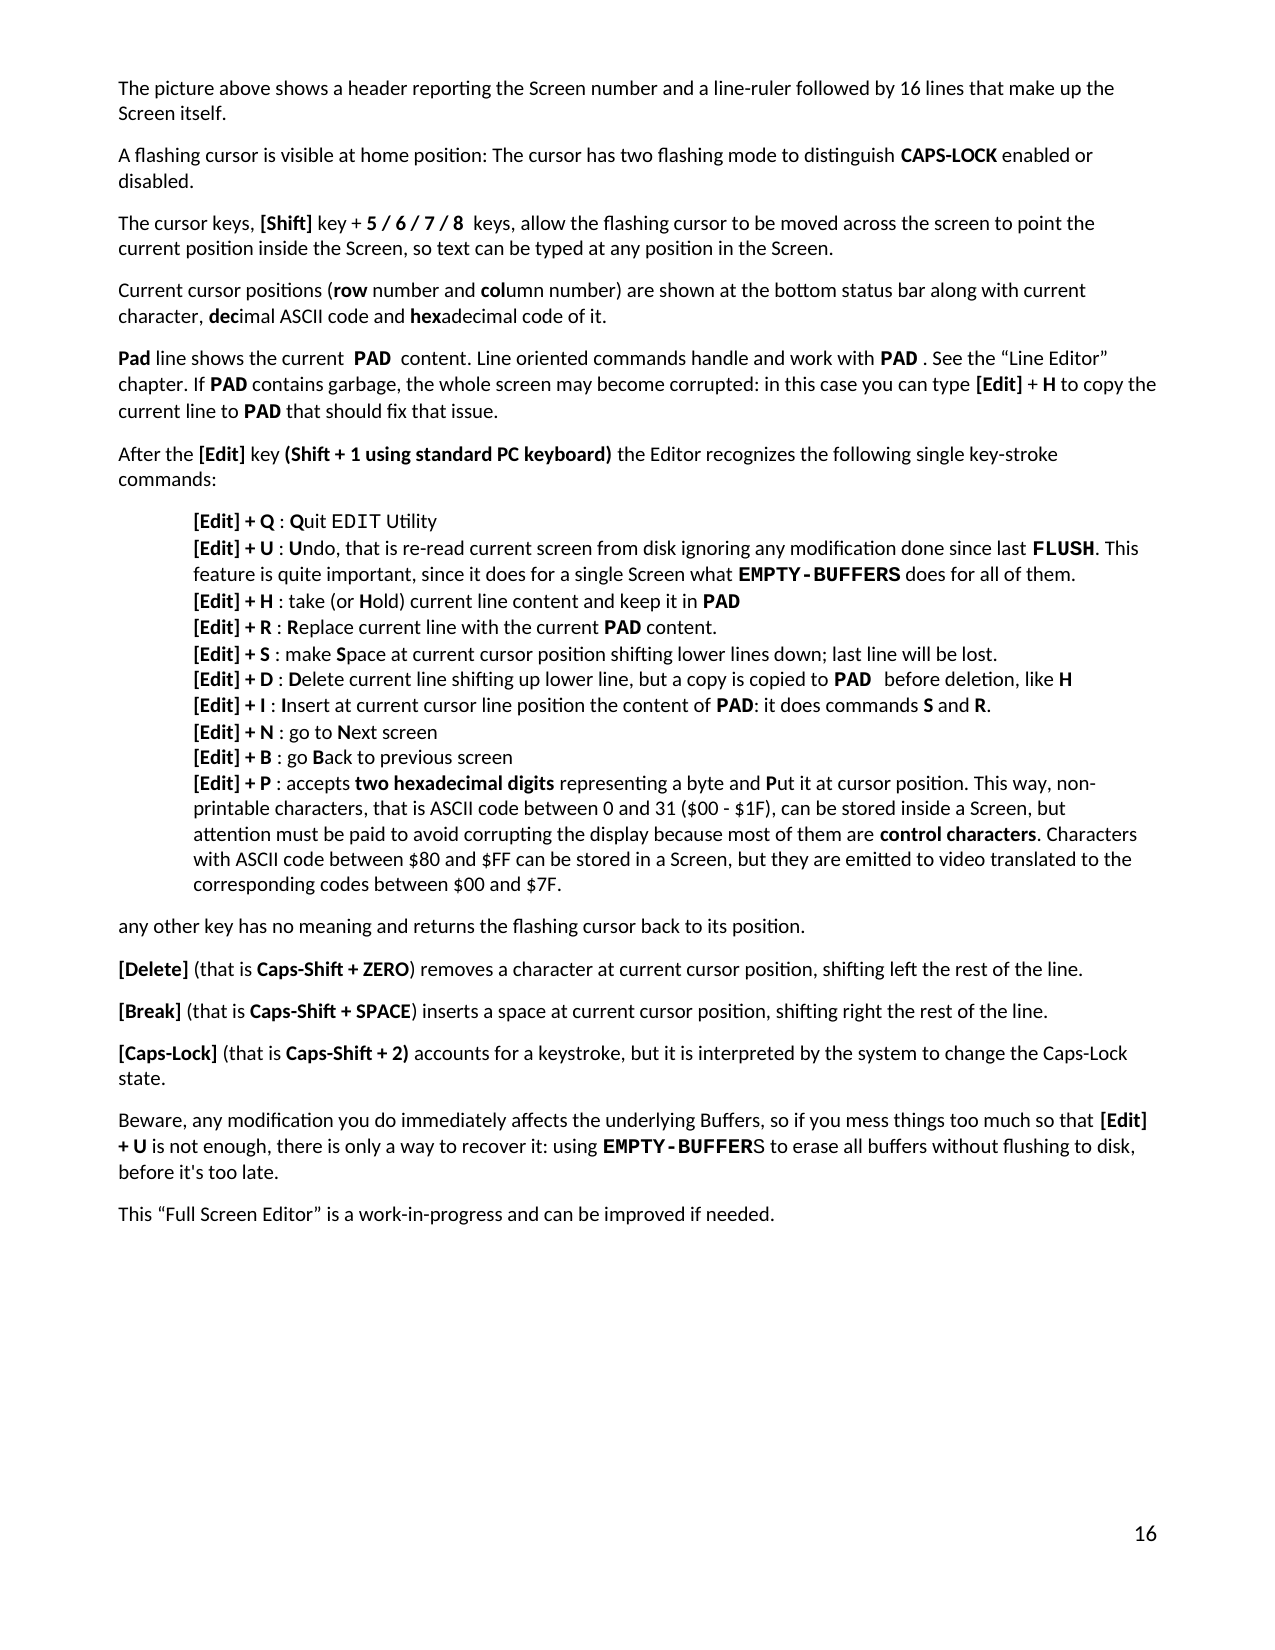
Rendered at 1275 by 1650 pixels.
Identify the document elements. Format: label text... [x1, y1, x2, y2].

text The picture above shows a header reporting the Screen number and a line-ruler followed by 16 lines that make up the Screen itself. [118, 75, 1157, 126]
text [Delete] (that is Caps-Shift + ZERO) removes a character at current cursor position, shifting left the rest of the line. [118, 956, 1157, 981]
text [Edit] + Q : Quit EDIT Utility [Edit] + U : Undo, that is re-read current screen from disk ignoring any modification done since last FLUSH. This feature is quite important, since it does for a single Screen what EMPTY-BUFFERS does for all of them. [Edit] + H : take (or Hold) current line content and keep it in PAD [Edit] + R : Replace current line with the current PAD content. [Edit] + S : make Space at current cursor position shifting lower lines down; last line will be lost. [Edit] + D : Delete current line shifting up lower line, but a copy is copied to PAD before deletion, like H [Edit] + I : Insert at current cursor line position the content of PAD: it does commands S and R. [Edit] + N : go to Next screen [Edit] + B : go Back to previous screen [Edit] + P : accepts two hexadecimal digits representing a byte and Put it at cursor position. This way, non-printable characters, that is ASCII code between 0 and 31 ($00 - $1F), can be stored inside a Screen, but attention must be paid to avoid corrupting the display because most of them are control characters. Characters with ASCII code between $80 and $FF can be stored in a Screen, but they are emitted to video translated to the corresponding codes between $00 and $7F. [193, 508, 1157, 897]
text any other key has no meaning and returns the flashing cursor back to its position. [118, 914, 1157, 939]
text [Break] (that is Caps-Shift + SPACE) inserts a space at current cursor position, shifting right the rest of the line. [118, 998, 1157, 1023]
text After the [Edit] key (Shift + 1 using standard PC keyboard) the Editor recognizes the following single key-stroke commands: [118, 441, 1157, 492]
text Current cursor positions (row number and column number) are shown at the bottom status bar along with current character, decimal ASCII code and hexadecimal code of it. [118, 277, 1157, 328]
text Pad line shows the current PAD content. Line oriented commands handle and work with PAD . See the “Line Editor” chapter. If PAD contains garbage, the whole screen may become corrupted: in this case you can type [Edit] + H to copy the current line to PAD that should fix that issue. [118, 345, 1157, 424]
text Beware, any modification you do immediately affects the underlying Buffers, so if you mess things too much so that [Edit] + U is not enough, there is only a way to recover it: using EMPTY-BUFFERS to erase all buffers without flushing to disk, before it's too late. [118, 1107, 1157, 1185]
text This “Full Screen Editor” is a work-in-progress and can be improved if needed. [118, 1201, 1157, 1227]
text The cursor keys, [Shift] key + 5 / 6 / 7 / 8 keys, allow the flashing cursor to be moved across the screen to point the current position inside the Screen, so text can be typed at any position in the Screen. [118, 210, 1157, 261]
text A flashing cursor is visible at home position: The cursor has two flashing mode to distinguish CAPS-LOCK enabled or disabled. [118, 142, 1157, 193]
text [Caps-Lock] (that is Caps-Shift + 2) accounts for a keystroke, but it is interpreted by the system to change the Caps-Lock state. [118, 1040, 1157, 1091]
